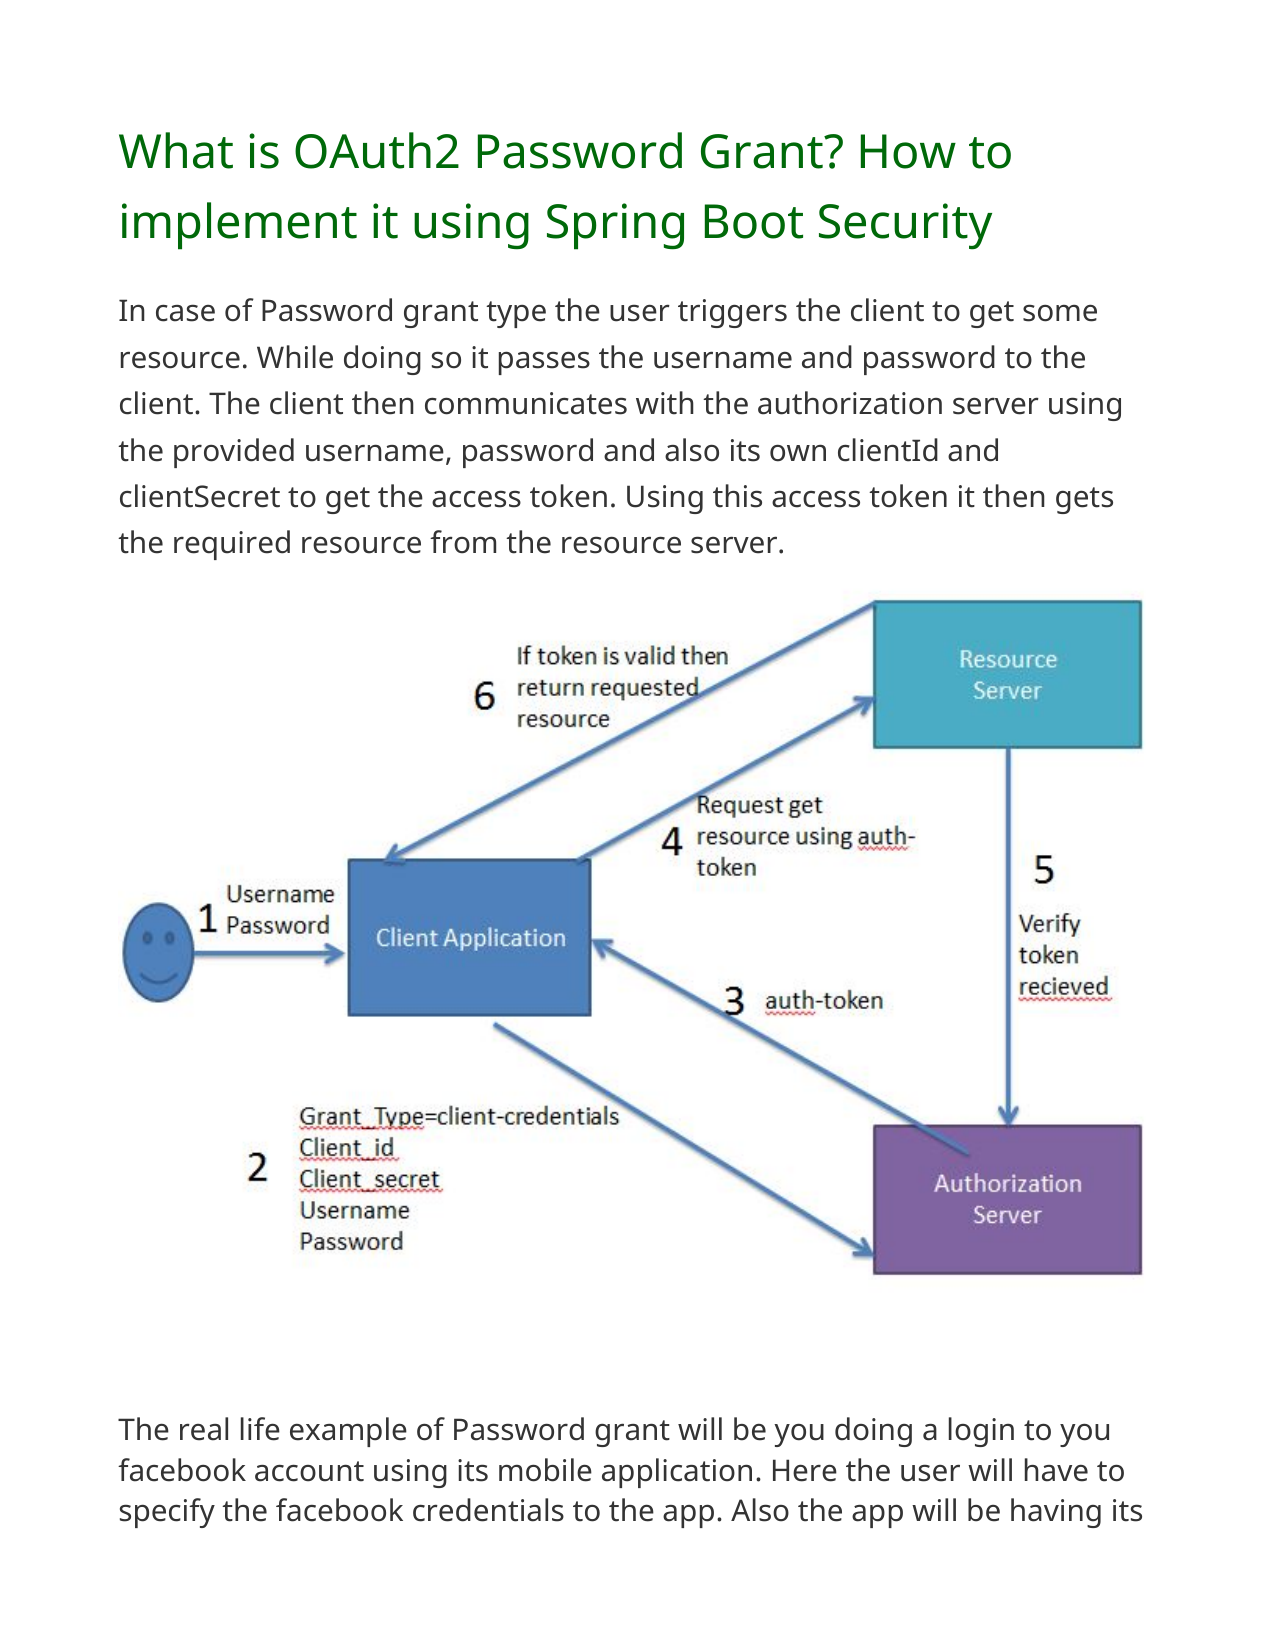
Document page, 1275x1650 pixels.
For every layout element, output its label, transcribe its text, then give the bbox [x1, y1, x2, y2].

text In case of Password grant type the user triggers the client to get some resource. While doing so it passes the username and password to the client. The client then communicates with the authorization server using the provided username, password and also its own clientId and clientSecret to get the access token. Using this access token it then gets the required resource from the resource server. [118, 290, 1157, 1313]
subtitle What is OAuth2 Password Grant? How to implement it using Spring Boot Security [118, 118, 1157, 252]
text The real life example of Password grant will be you doing a login to you facebook account using its mobile application. Here the user will have to specify the facebook credentials to the app. Also the app will be having its [118, 1409, 1157, 1530]
picture [118, 566, 1147, 1308]
